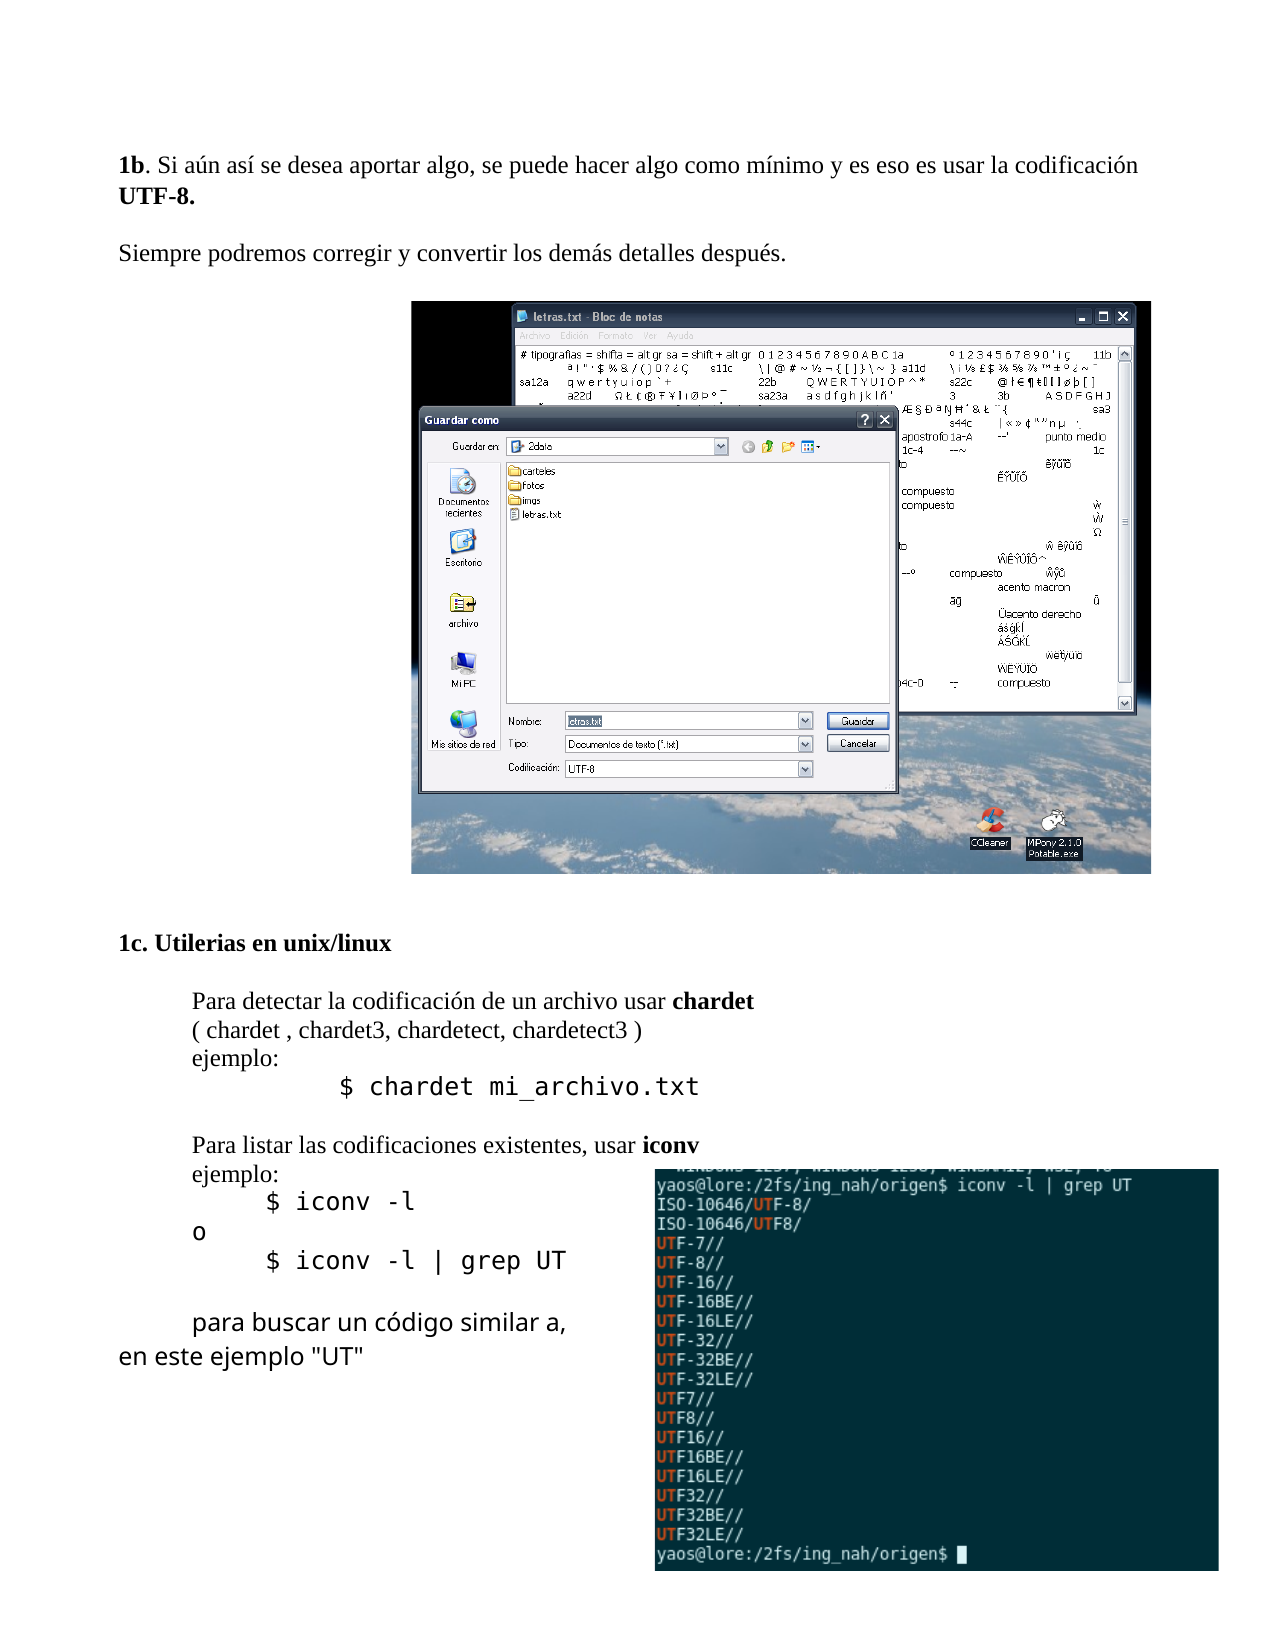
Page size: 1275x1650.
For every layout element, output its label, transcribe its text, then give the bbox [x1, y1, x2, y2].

text para buscar un código similar a, [118, 1304, 654, 1338]
text en este ejemplo "UT" [118, 1338, 654, 1372]
text ﻿1b. Si aún así se desea aportar algo, se puede hacer algo como mínimo y es eso es usar la codificación UTF-8. [118, 147, 1157, 210]
text Para detectar la codificación de un archivo usar chardet [118, 986, 1157, 1015]
text $ iconv -l | grep UT [118, 1246, 654, 1275]
picture [411, 301, 1152, 874]
text $ iconv -l [118, 1188, 654, 1217]
text 1c. Utilerias en unix/linux [118, 928, 1157, 957]
text ( chardet , chardet3, chardetect, chardetect3 ) [118, 1015, 1157, 1043]
text ejemplo: [118, 1159, 1157, 1188]
text Para listar las codificaciones existentes, usar iconv [118, 1130, 1157, 1159]
picture [654, 1169, 1219, 1571]
text Siempre podremos corregir y convertir los demás detalles después. [118, 238, 1157, 296]
text $ chardet mi_archivo.txt [118, 1072, 1157, 1101]
text o [118, 1217, 654, 1246]
text ejemplo: [118, 1043, 1157, 1072]
